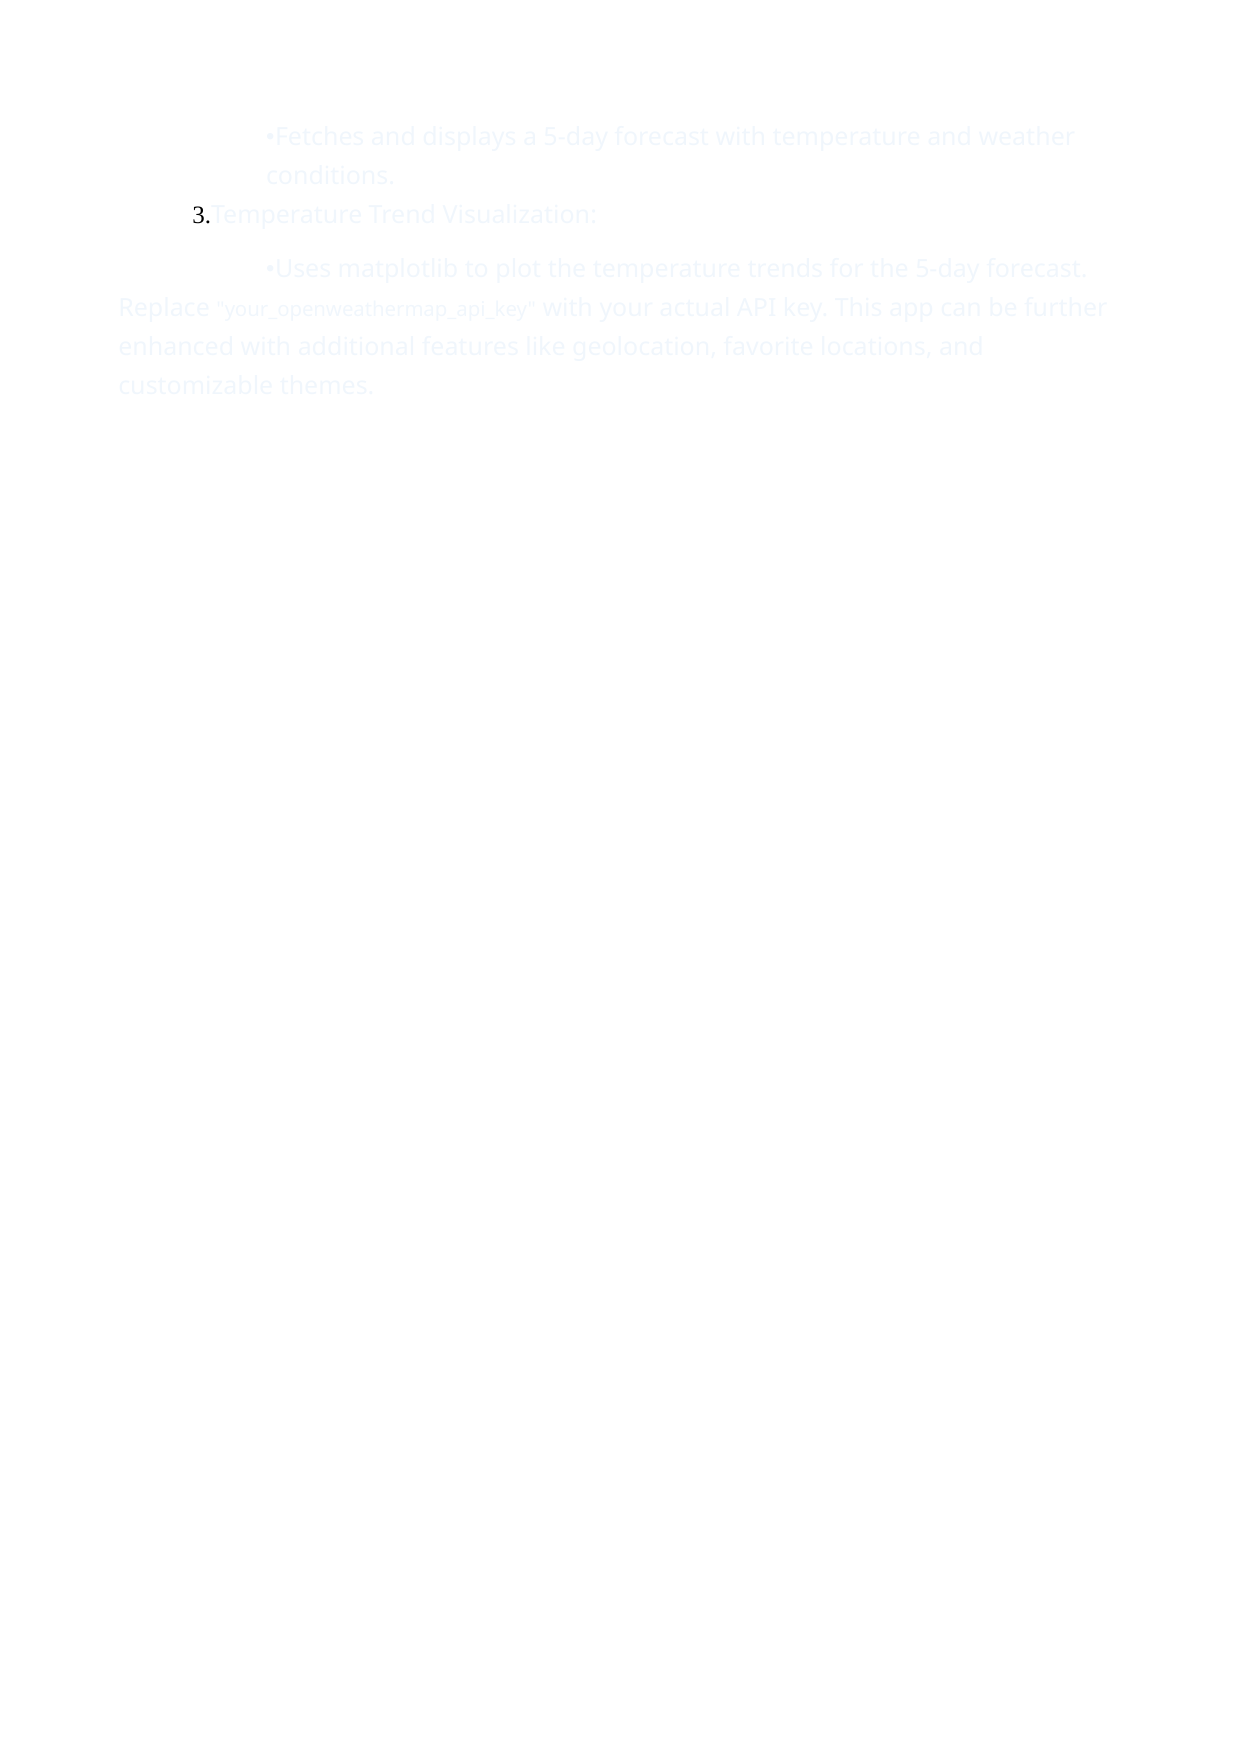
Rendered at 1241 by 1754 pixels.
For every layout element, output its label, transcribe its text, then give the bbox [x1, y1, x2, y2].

list Uses matplotlib to plot the temperature trends for the 5-day forecast. [118, 250, 1122, 284]
list Fetches and displays a 5-day forecast with temperature and weather conditions. [118, 118, 1122, 191]
text Replace "your_openweathermap_api_key" with your actual API key. This app can be further enhanced with additional features like geolocation, favorite locations, and customizable themes. [118, 289, 1122, 402]
list Temperature Trend Visualization: [118, 196, 1122, 231]
